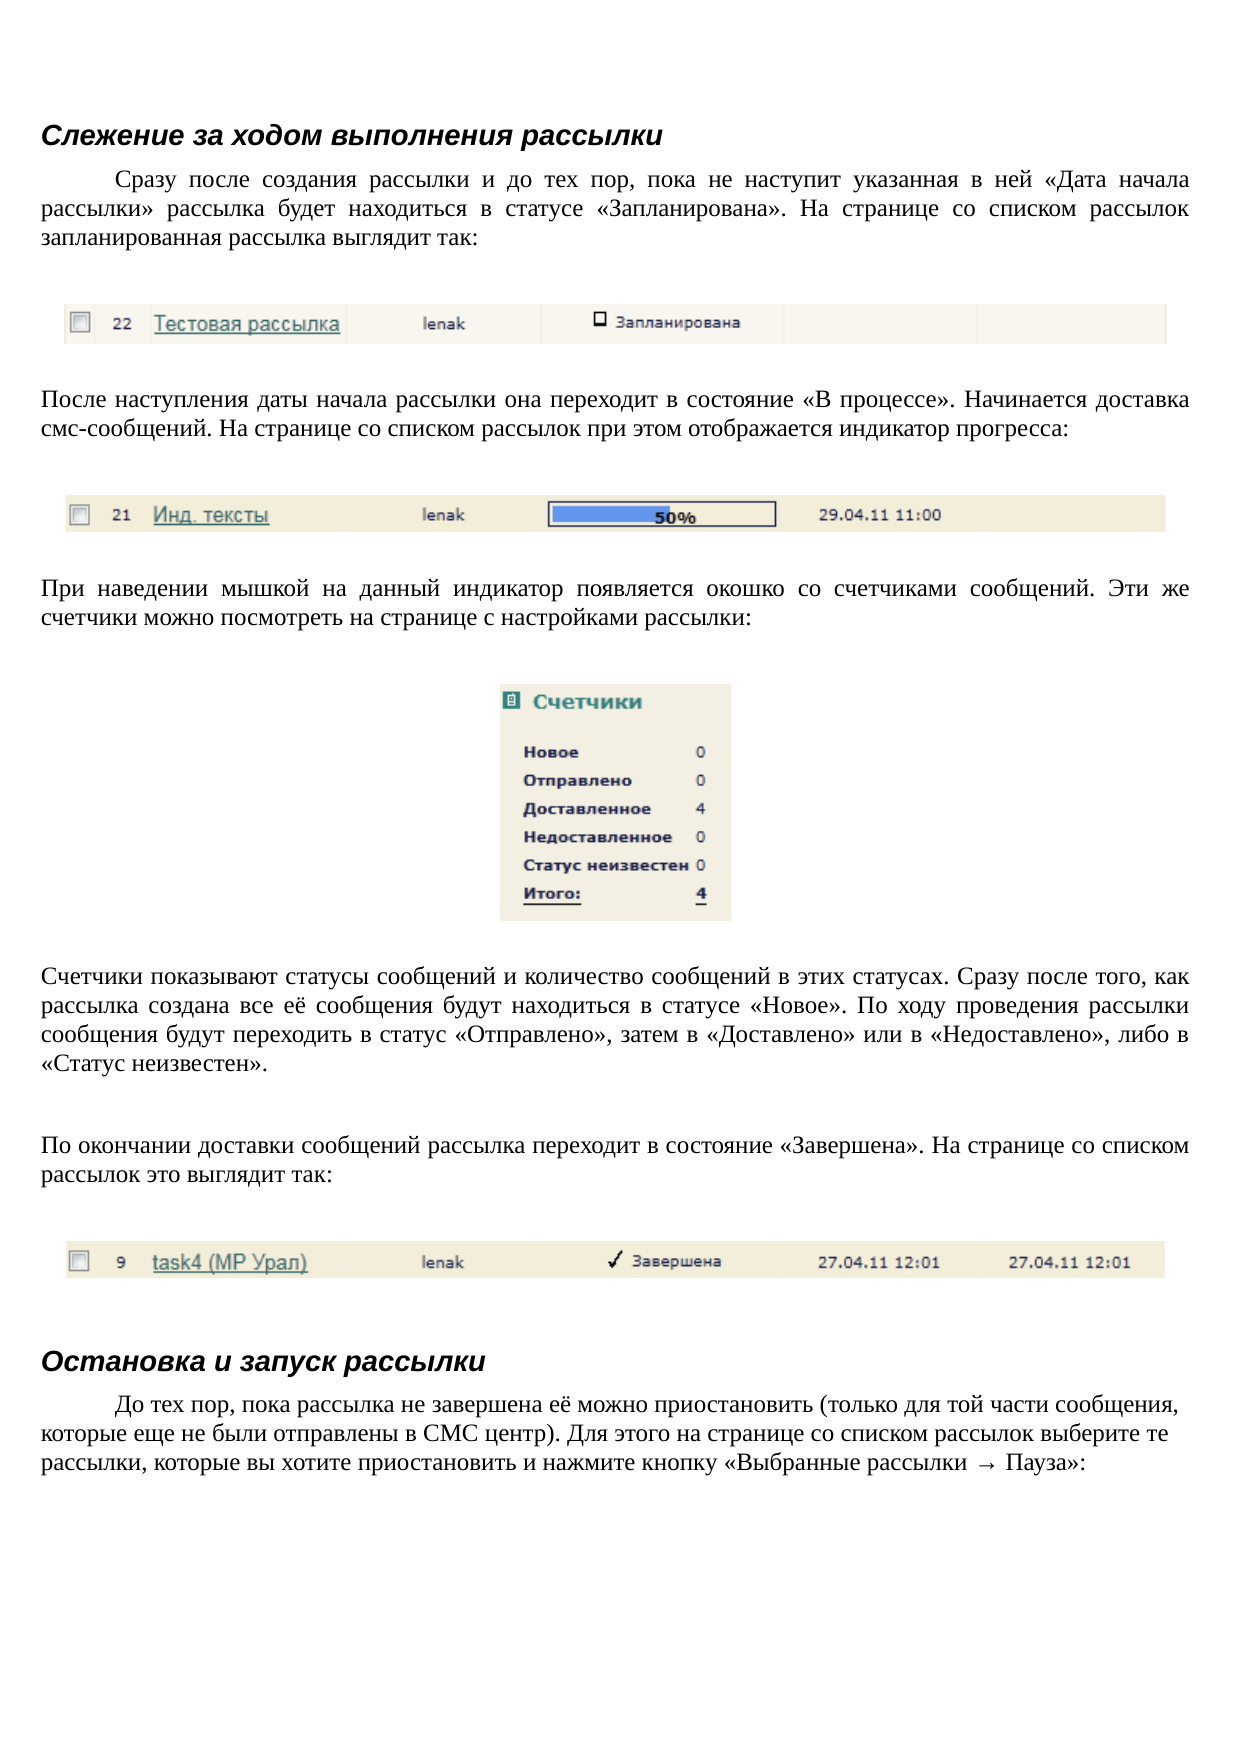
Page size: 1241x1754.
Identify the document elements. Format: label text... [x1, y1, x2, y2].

picture [64, 304, 1168, 344]
text До тех пор, пока рассылка не завершена её можно приостановить (только для той части сообщения, которые еще не были отправлены в СМС центр). Для этого на странице со списком рассылок выберите те рассылки, которые вы хотите приостановить и нажмите кнопку «Выбранные рассылки → Пауза»: [41, 1389, 1191, 1476]
picture [500, 684, 732, 921]
subtitle Остановка и запуск рассылки [41, 1343, 1191, 1377]
text При наведении мышкой на данный индикатор появляется окошко со счетчиками сообщений. Эти же счетчики можно посмотреть на странице с настройками рассылки: [41, 573, 1191, 630]
text Счетчики показывают статусы сообщений и количество сообщений в этих статусах. Сразу после того, как рассылка создана все её сообщения будут находиться в статусе «Новое». По ходу проведения рассылки сообщения будут переходить в статус «Отправлено», затем в «Доставлено» или в «Недоставлено», либо в «Статус неизвестен». [41, 961, 1191, 1076]
picture [65, 495, 1166, 532]
text Сразу после создания рассылки и до тех пор, пока не наступит указанная в ней «Дата начала рассылки» рассылка будет находиться в статусе «Запланирована». На странице со списком рассылок запланированная рассылка выглядит так: [41, 164, 1191, 250]
picture [66, 1241, 1165, 1278]
text После наступления даты начала рассылки она переходит в состояние «В процессе». Начинается доставка смс-сообщений. На странице со списком рассылок при этом отображается индикатор прогресса: [41, 384, 1191, 442]
text По окончании доставки сообщений рассылка переходит в состояние «Завершена». На странице со списком рассылок это выглядит так: [41, 1130, 1191, 1188]
subtitle Слежение за ходом выполнения рассылки [41, 118, 1191, 152]
